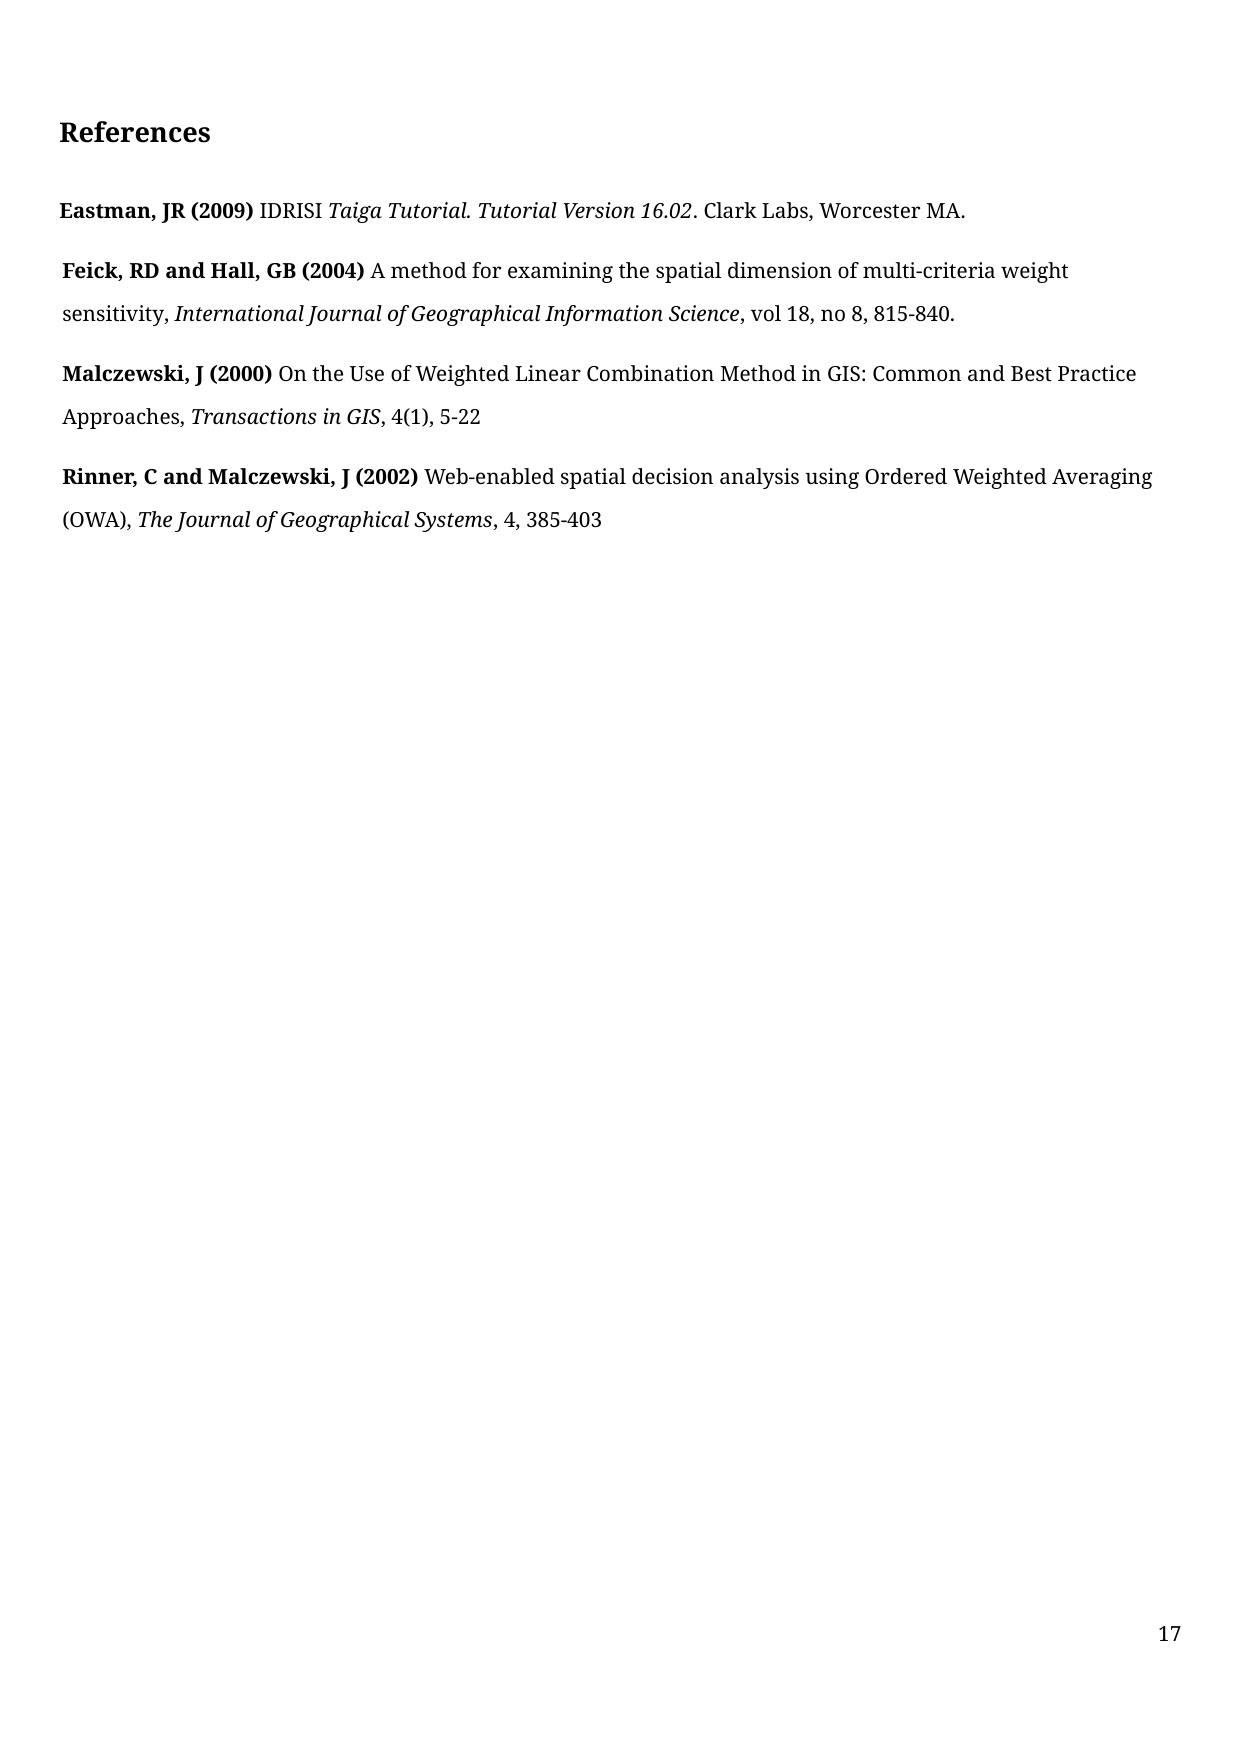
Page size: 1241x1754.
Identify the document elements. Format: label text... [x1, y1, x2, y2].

text Eastman, JR (2009) IDRISI Taiga Tutorial. Tutorial Version 16.02. Clark Labs, Worcester MA. [59, 196, 1178, 224]
text Feick, RD and Hall, GB (2004) A method for examining the spatial dimension of multi-criteria weight sensitivity, International Journal of Geographical Information Science, vol 18, no 8, 815-840. [62, 256, 1178, 327]
text Malczewski, J (2000) On the Use of Weighted Linear Combination Method in GIS: Common and Best Practice Approaches, Transactions in GIS, 4(1), 5-22 [62, 359, 1178, 430]
text Rinner, C and Malczewski, J (2002) Web-enabled spatial decision analysis using Ordered Weighted Averaging (OWA), The Journal of Geographical Systems, 4, 385-403 [62, 462, 1178, 533]
subtitle References [59, 113, 1181, 150]
